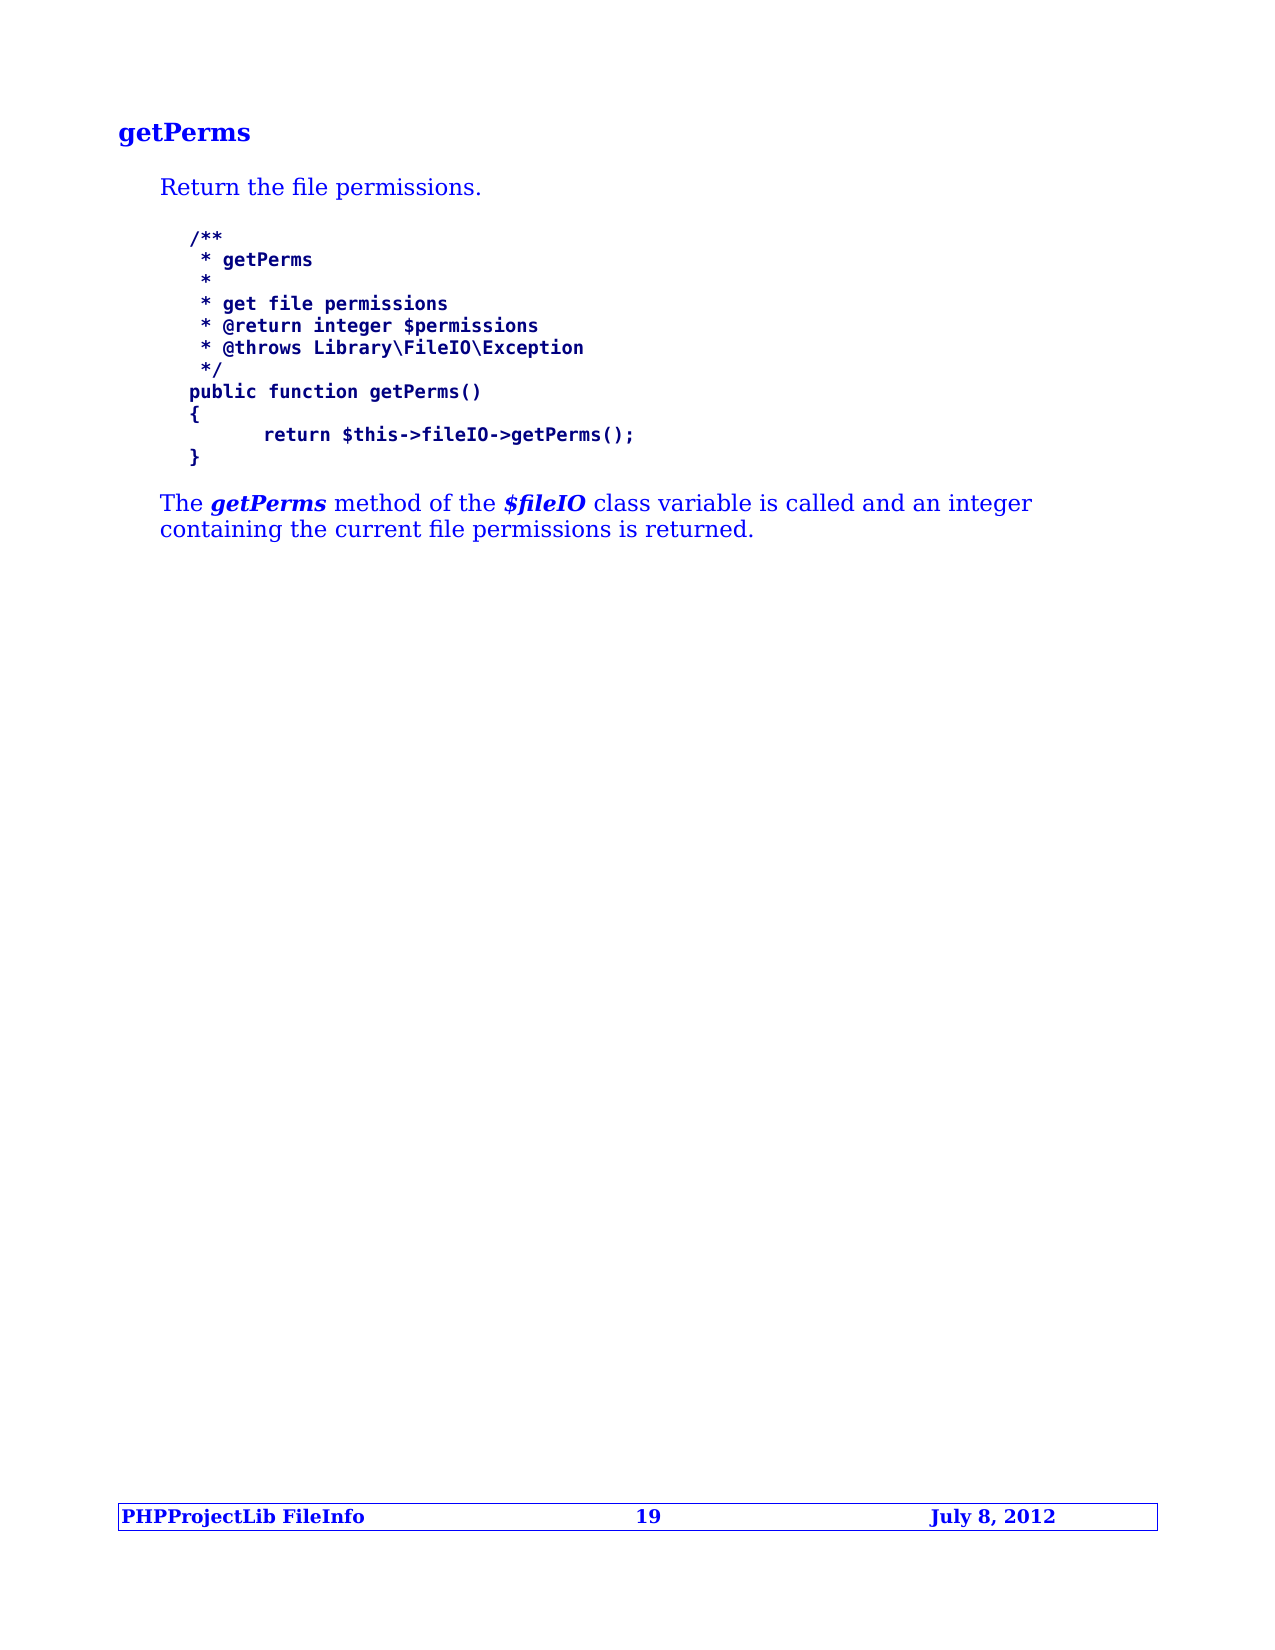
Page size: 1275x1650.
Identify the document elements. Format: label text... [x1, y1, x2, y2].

list public function getPerms() [189, 381, 1157, 402]
text Return the file permissions. [159, 174, 1157, 201]
title getPerms [118, 118, 1157, 147]
list * [189, 271, 1157, 293]
list /** [189, 227, 1157, 249]
list return $this->fileIO->getPerms(); [189, 424, 1157, 446]
text The getPerms method of the $fileIO class variable is called and an integer containing the current file permissions is returned. [159, 490, 1157, 543]
list * getPerms [189, 249, 1157, 271]
list * @return integer $permissions [189, 315, 1157, 337]
list * @throws Library\FileIO\Exception [189, 337, 1157, 359]
list { [189, 402, 1157, 424]
list * get file permissions [189, 293, 1157, 315]
list } [189, 446, 1157, 468]
list */ [189, 359, 1157, 381]
